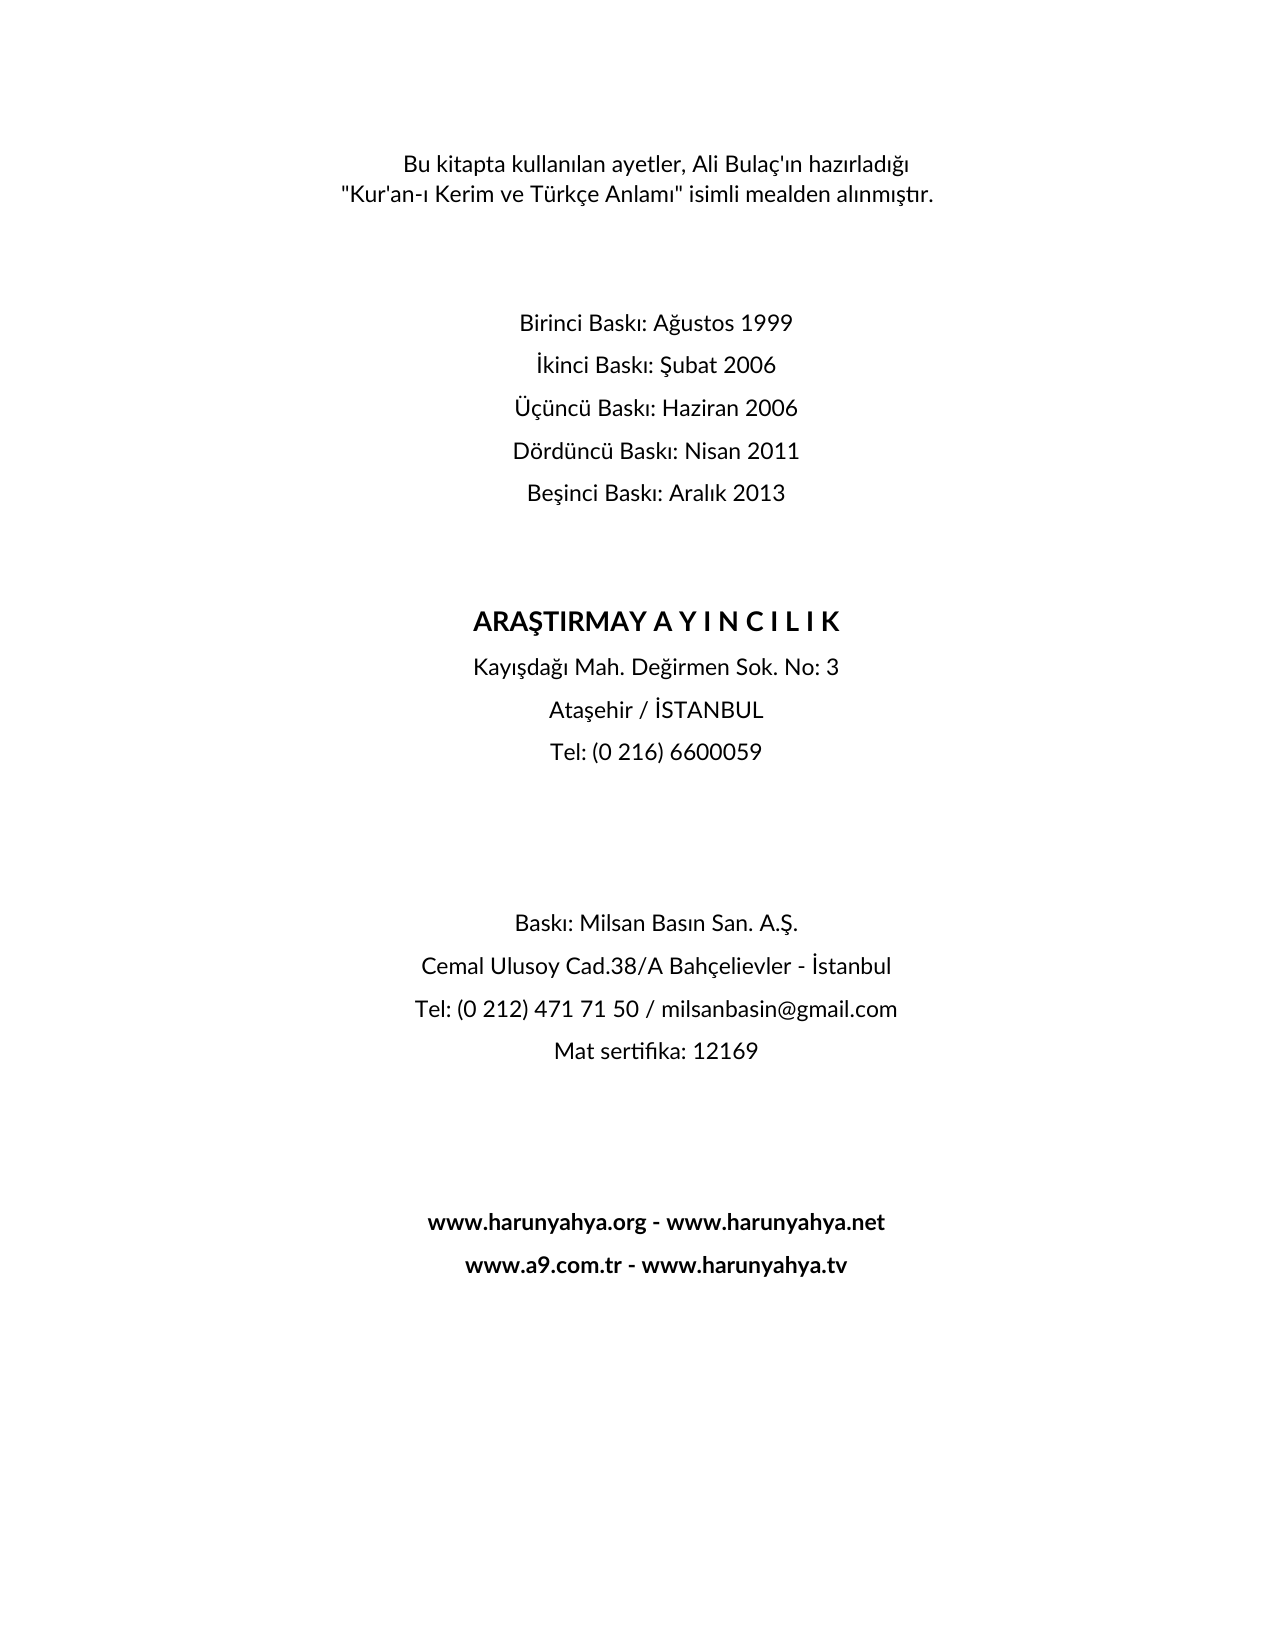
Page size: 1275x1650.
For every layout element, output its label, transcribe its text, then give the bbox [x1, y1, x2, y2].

text Mat sertifika: 12169 [75, 1037, 1200, 1065]
text Baskı: Milsan Basın San. A.Ş. [75, 909, 1200, 937]
text Dördüncü Baskı: Nisan 2011 [75, 436, 1200, 464]
text Kayışdağı Mah. Değirmen Sok. No: 3 [75, 653, 1200, 680]
text ARAŞTIRMAYAYINCILIK [75, 604, 1200, 637]
text Üçüncü Baskı: Haziran 2006 [75, 394, 1200, 421]
text İkinci Baskı: Şubat 2006 [75, 351, 1200, 378]
text Tel: (0 212) 471 71 50 / milsanbasin@gmail.com [75, 994, 1200, 1022]
text Birinci Baskı: Ağustos 1999 [75, 308, 1200, 336]
text Beşinci Baskı: Aralık 2013 [75, 479, 1200, 507]
text www.harunyahya.org - www.harunyahya.net [75, 1208, 1200, 1236]
text Tel: (0 216) 6600059 [75, 738, 1200, 766]
text Ataşehir / İSTANBUL [75, 696, 1200, 723]
text Cemal Ulusoy Cad.38/A Bahçelievler - İstanbul [75, 952, 1200, 979]
text www.a9.com.tr - www.harunyahya.tv [75, 1251, 1200, 1278]
text Bu kitapta kullanılan ayetler, Ali Bulaç'ın hazırladığı "Kur'an-ı Kerim ve Türkçe Anlamı" isimli mealden alınmıştır. [75, 150, 1200, 208]
